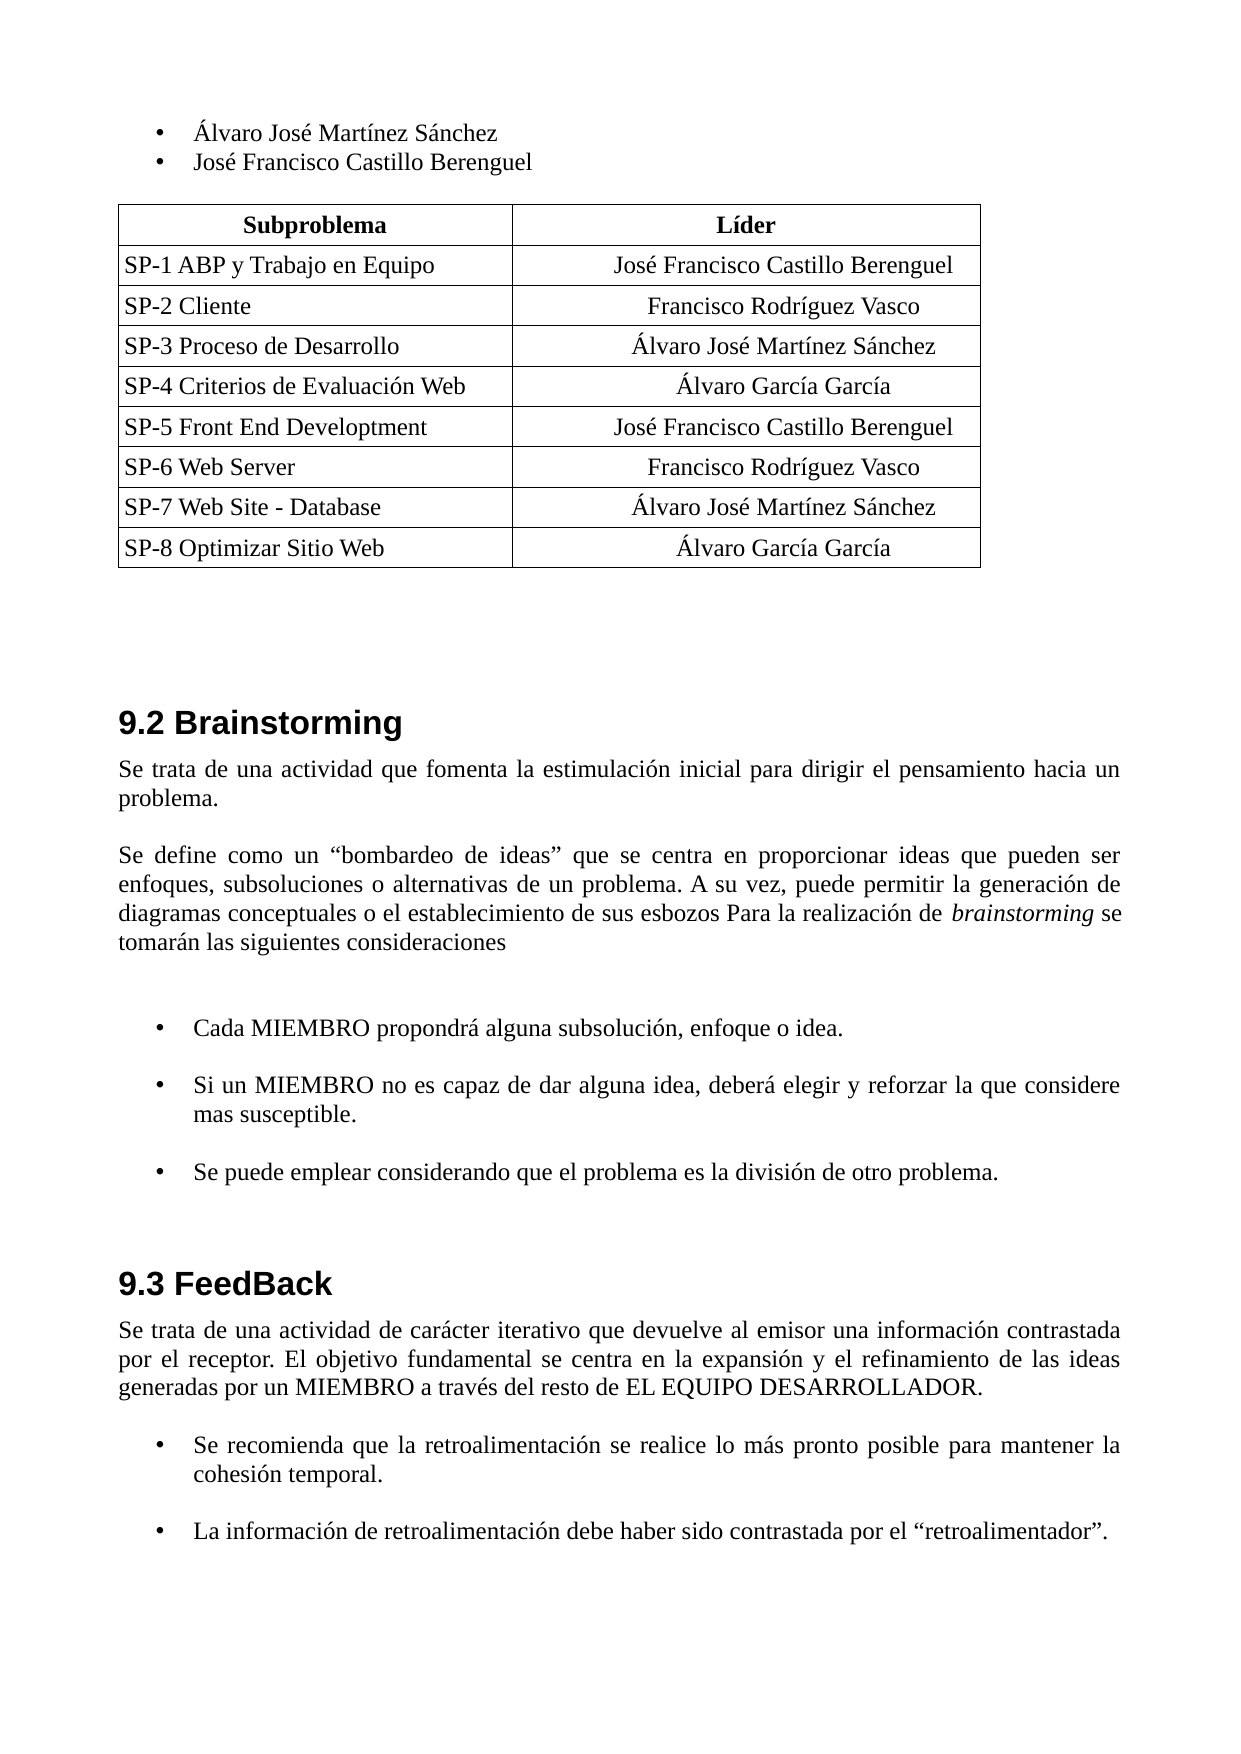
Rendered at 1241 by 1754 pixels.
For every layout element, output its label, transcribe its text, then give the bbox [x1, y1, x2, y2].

text Se trata de una actividad que fomenta la estimulación inicial para dirigir el pensamiento hacia un problema. [118, 754, 1122, 812]
list Álvaro José Martínez Sánchez [156, 118, 1122, 147]
table_header Subproblema [119, 205, 512, 245]
table_cell SP-4 Criterios de Evaluación Web [119, 367, 512, 406]
list Si un MIEMBRO no es capaz de dar alguna idea, deberá elegir y reforzar la que considere mas susceptible. [156, 1071, 1122, 1128]
list La información de retroalimentación debe haber sido contrastada por el “retroalimentador”. [156, 1516, 1122, 1545]
table_cell SP-7 Web Site - Database [119, 488, 512, 527]
table_cell SP-8 Optimizar Sitio Web [119, 528, 512, 567]
text Se define como un “bombardeo de ideas” que se centra en proporcionar ideas que pueden ser enfoques, subsoluciones o alternativas de un problema. A su vez, puede permitir la generación de diagramas conceptuales o el establecimiento de sus esbozos Para la realización de brainstorming se tomarán las siguientes consideraciones [118, 841, 1122, 956]
table_cell Álvaro José Martínez Sánchez [513, 326, 980, 366]
table_cell Álvaro García García [513, 367, 980, 406]
table_cell Francisco Rodríguez Vasco [513, 447, 980, 487]
table_cell Francisco Rodríguez Vasco [513, 286, 980, 325]
table_cell SP-5 Front End Developtment [119, 407, 512, 446]
table_cell SP-1 ABP y Trabajo en Equipo [119, 246, 512, 285]
list Se puede emplear considerando que el problema es la división de otro problema. [156, 1157, 1122, 1186]
table_cell José Francisco Castillo Berenguel [513, 407, 980, 446]
table_cell José Francisco Castillo Berenguel [513, 246, 980, 285]
table_cell SP-2 Cliente [119, 286, 512, 325]
table_header Líder [513, 205, 980, 245]
table_cell Álvaro García García [513, 528, 980, 567]
table_cell SP-6 Web Server [119, 447, 512, 487]
text Se trata de una actividad de carácter iterativo que devuelve al emisor una información contrastada por el receptor. El objetivo fundamental se centra en la expansión y el refinamiento de las ideas generadas por un MIEMBRO a través del resto de EL EQUIPO DESARROLLADOR. [118, 1315, 1122, 1401]
table_cell SP-3 Proceso de Desarrollo [119, 326, 512, 366]
subtitle 9.3 FeedBack [118, 1264, 1122, 1302]
subtitle 9.2 Brainstorming [118, 703, 1122, 742]
list Cada MIEMBRO propondrá alguna subsolución, enfoque o idea. [156, 1013, 1122, 1042]
table_cell Álvaro José Martínez Sánchez [513, 488, 980, 527]
list José Francisco Castillo Berenguel [156, 147, 1122, 176]
list Se recomienda que la retroalimentación se realice lo más pronto posible para mantener la cohesión temporal. [156, 1430, 1122, 1487]
